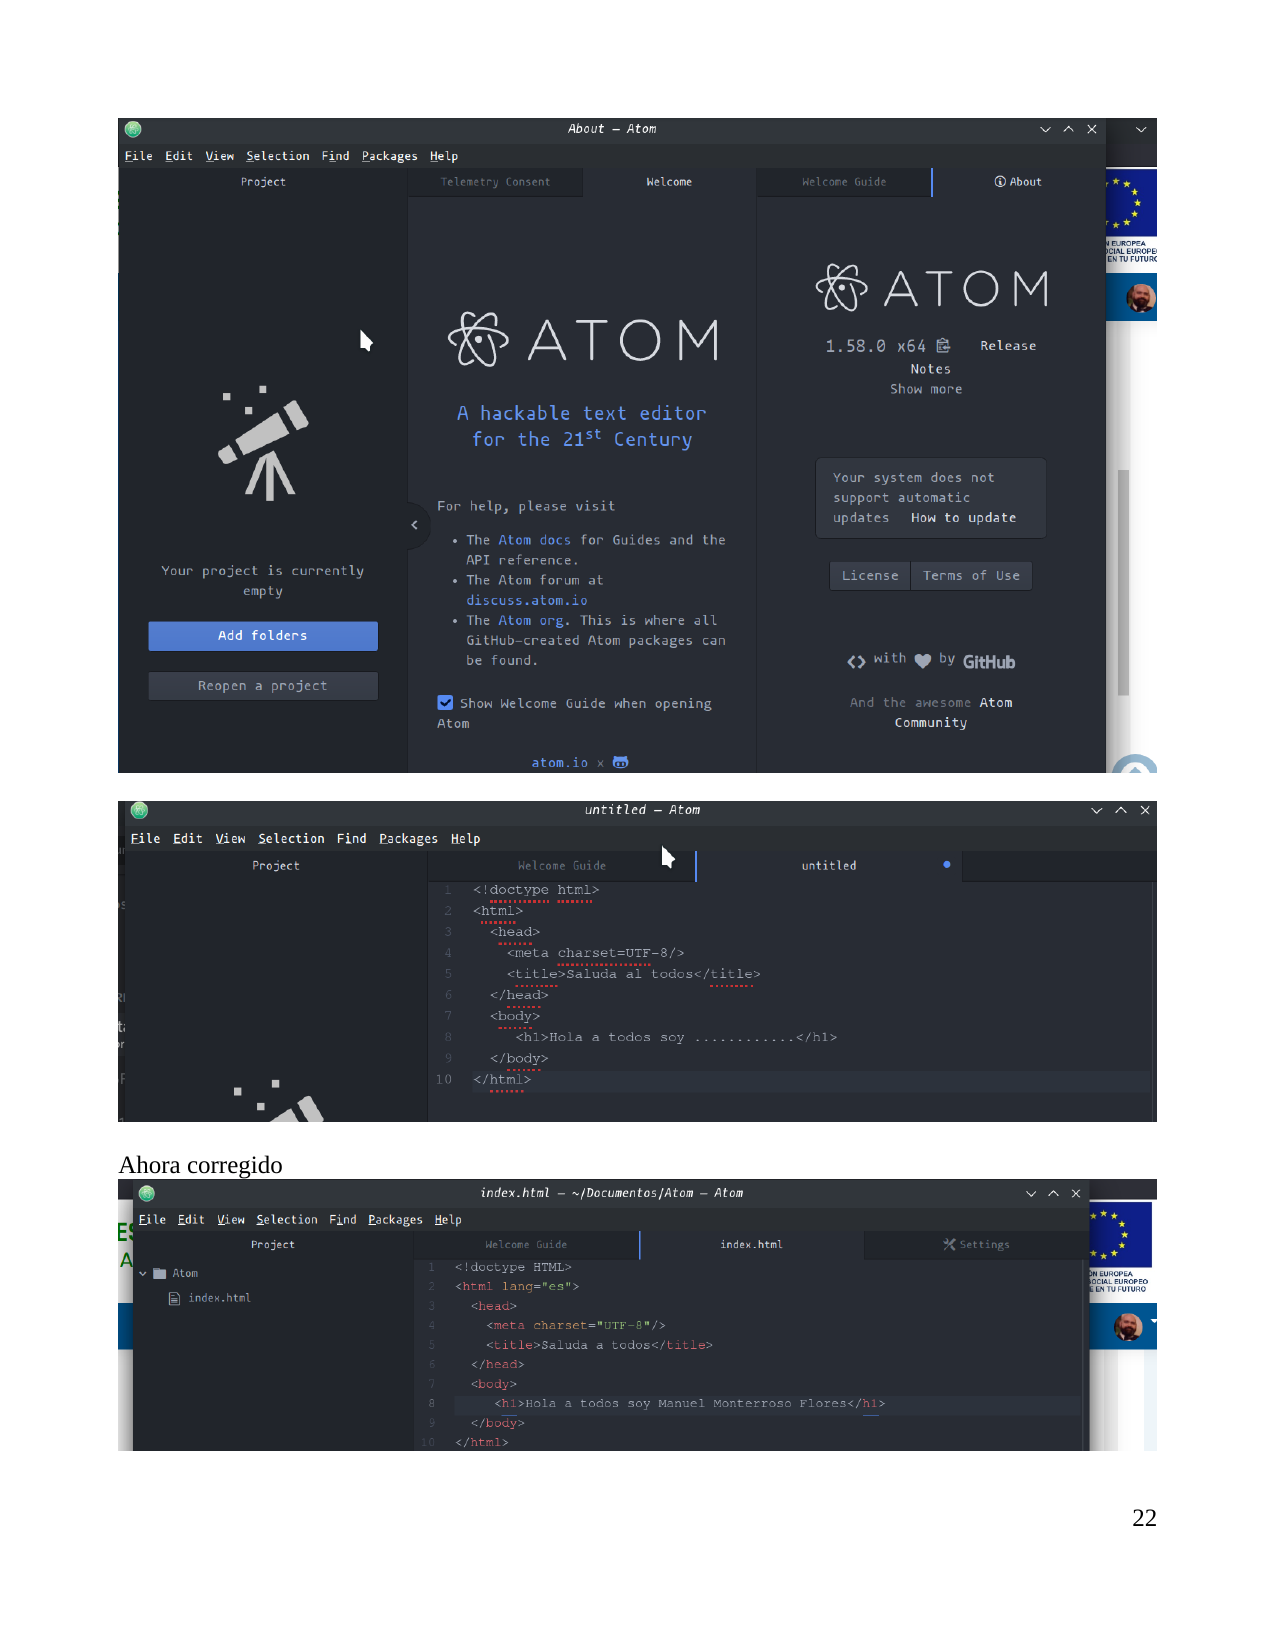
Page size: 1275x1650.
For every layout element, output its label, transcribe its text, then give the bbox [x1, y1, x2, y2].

text Ahora corregido [118, 1151, 1157, 1179]
picture [118, 1179, 1157, 1451]
picture [118, 801, 1157, 1122]
picture [118, 118, 1157, 773]
